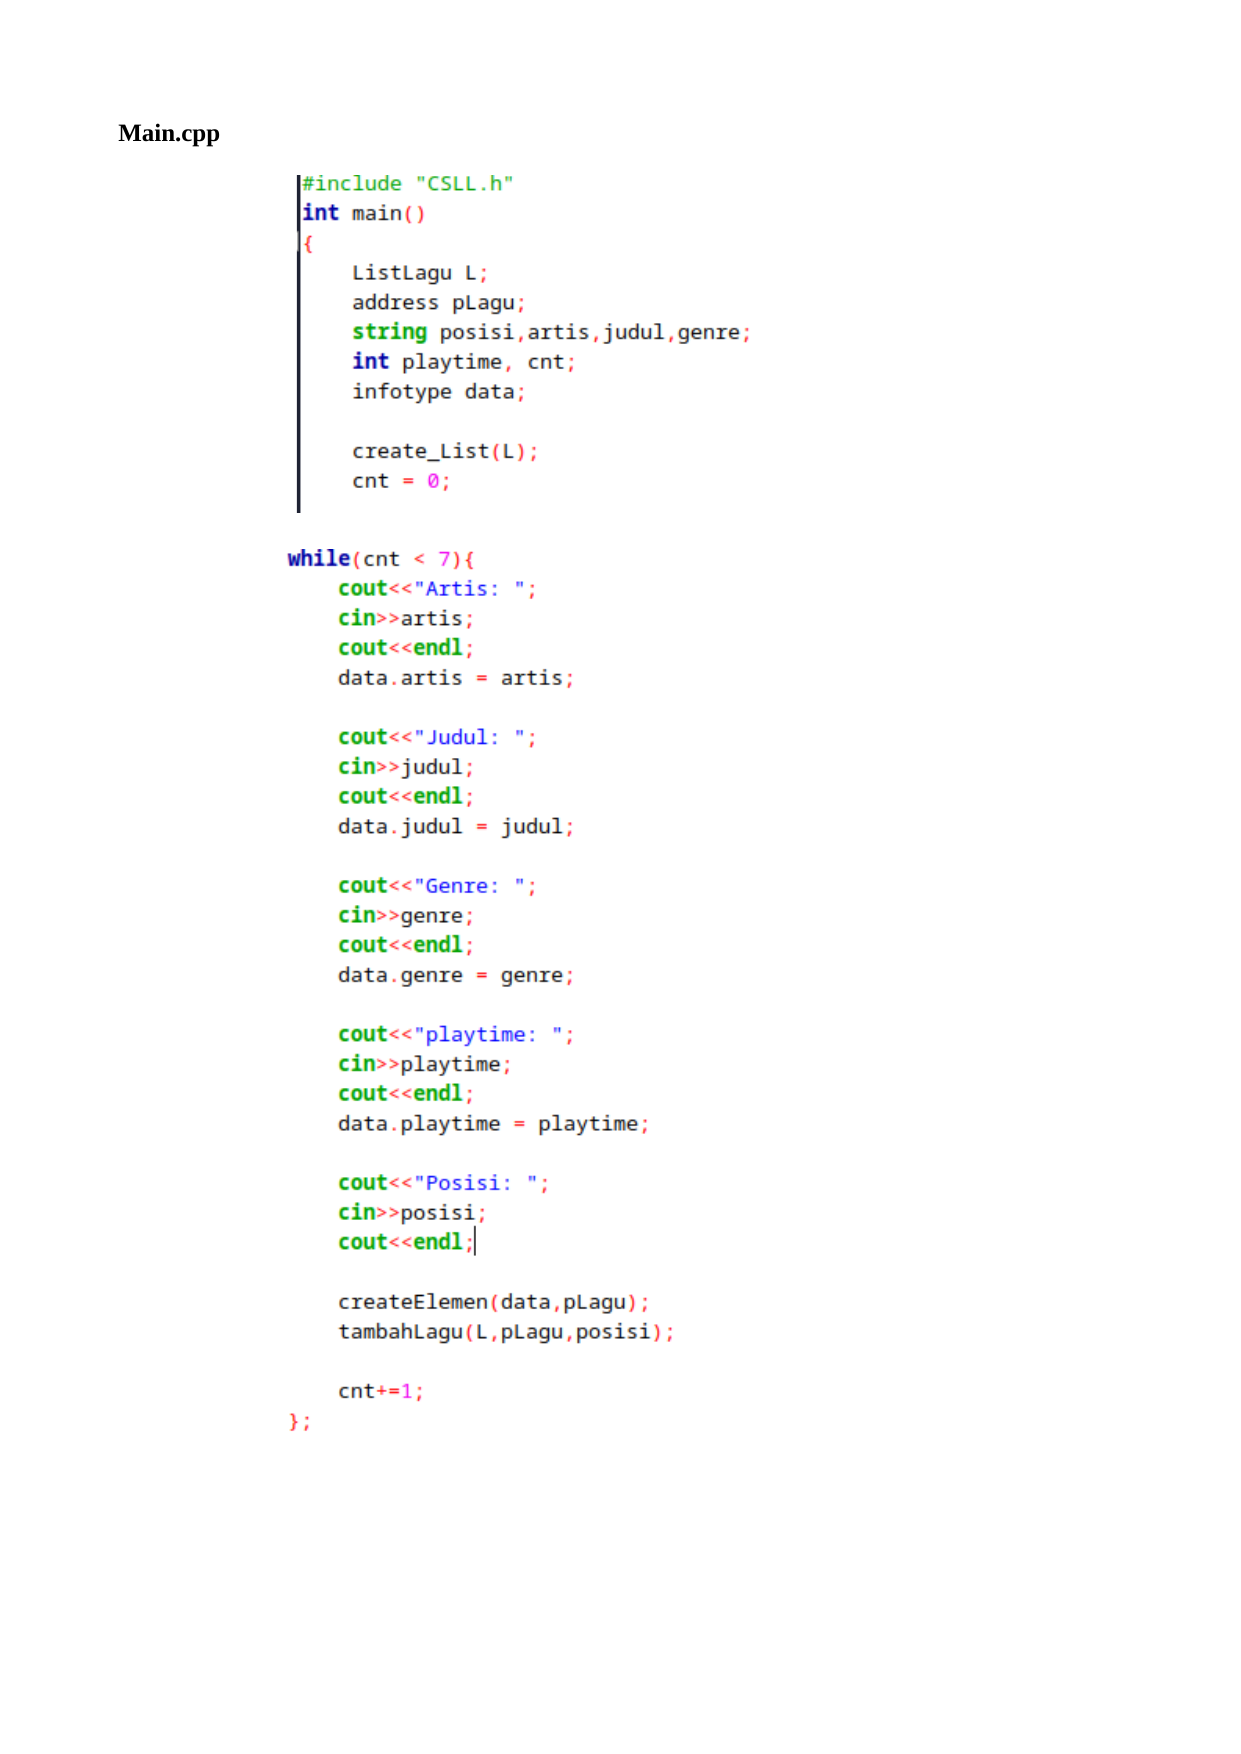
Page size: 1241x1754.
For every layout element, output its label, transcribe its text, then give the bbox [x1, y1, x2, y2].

picture [296, 175, 944, 513]
picture [250, 549, 991, 1442]
text Main.cpp [118, 118, 1122, 147]
